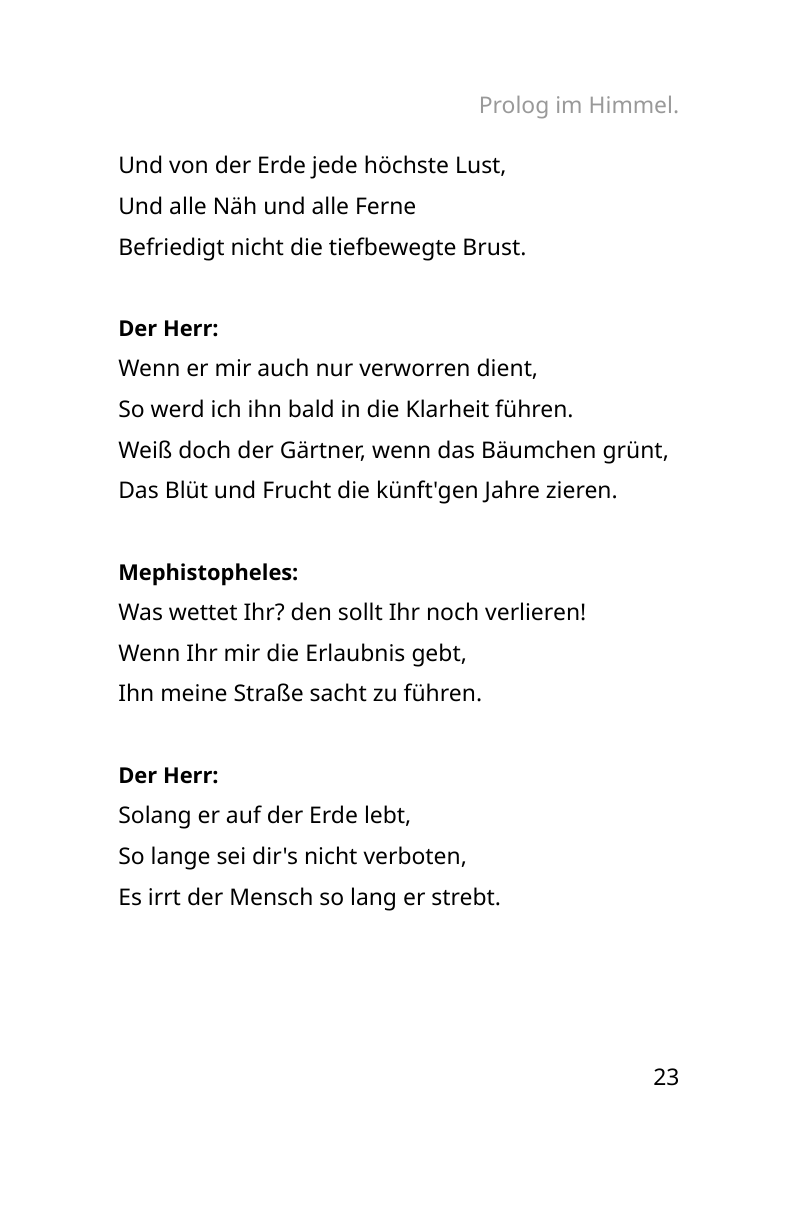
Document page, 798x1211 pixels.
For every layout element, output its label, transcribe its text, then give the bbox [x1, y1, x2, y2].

text Der Herr: Wenn er mir auch nur verworren dient, So werd ich ihn bald in die Klarheit führen. Weiß doch der Gärtner, wenn das Bäumchen grünt, Das Blüt und Frucht die künft'gen Jahre zieren. [118, 289, 679, 506]
text Und von der Erde jede höchste Lust, Und alle Näh und alle Ferne Befriedigt nicht die tiefbewegte Brust. [118, 149, 679, 262]
text Mephistopheles: Was wettet Ihr? den sollt Ihr noch verlieren! Wenn Ihr mir die Erlaubnis gebt, Ihn meine Straße sacht zu führen. [118, 533, 679, 709]
text Der Herr: Solang er auf der Erde lebt, So lange sei dir's nicht verboten, Es irrt der Mensch so lang er strebt. [118, 736, 679, 912]
